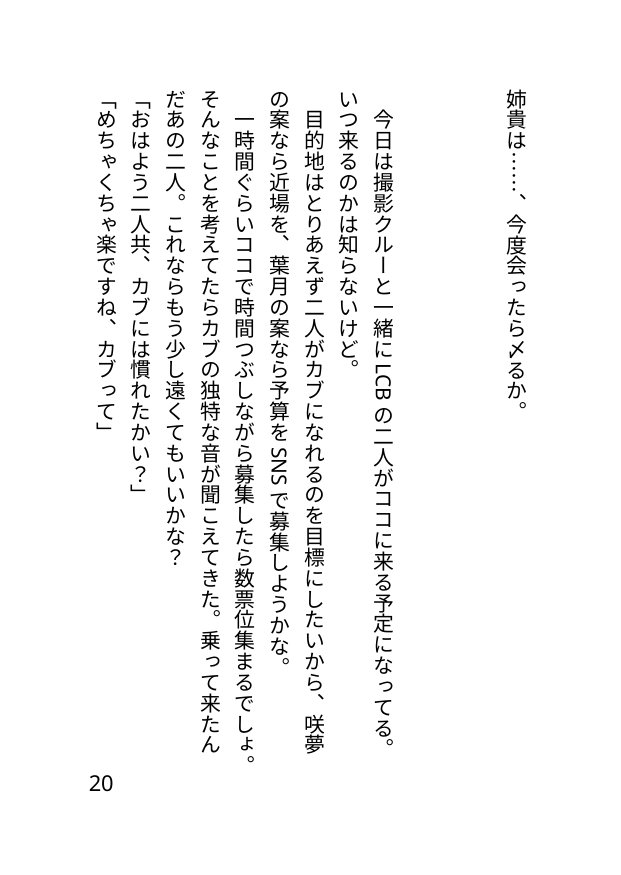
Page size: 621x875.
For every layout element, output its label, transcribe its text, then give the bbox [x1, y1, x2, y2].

text 今日は撮影クルーと一緒にLCBの二人がココに来る予定になってる。いつ来るのかは知らないけど。 [334, 88, 399, 768]
text 一時間ぐらいココで時間つぶしながら募集したら数票位集まるでしょ。そんなことを考えてたらカブの独特な音が聞こえてきた。乗って来たんだあの二人。これならもう少し遠くてもいいかな？ [161, 88, 260, 768]
text 「おはよう二人共、カブには慣れたかい？」 [126, 88, 156, 768]
text 「めちゃくちゃ楽ですね、カブって」 [91, 88, 121, 768]
text 『何があった？セナ現役復帰！』なんて見出しがある。記事の内容に目を通すと姉貴が記者会見開いてるっぽい。何してくれてるんですかね。姉貴は……、今度会ったら〆るか。 [501, 88, 532, 768]
text 目的地はとりあえず二人がカブになれるのを目標にしたいから、咲夢の案なら近場を、葉月の案なら予算をSNSで募集しようかな。 [264, 88, 329, 768]
